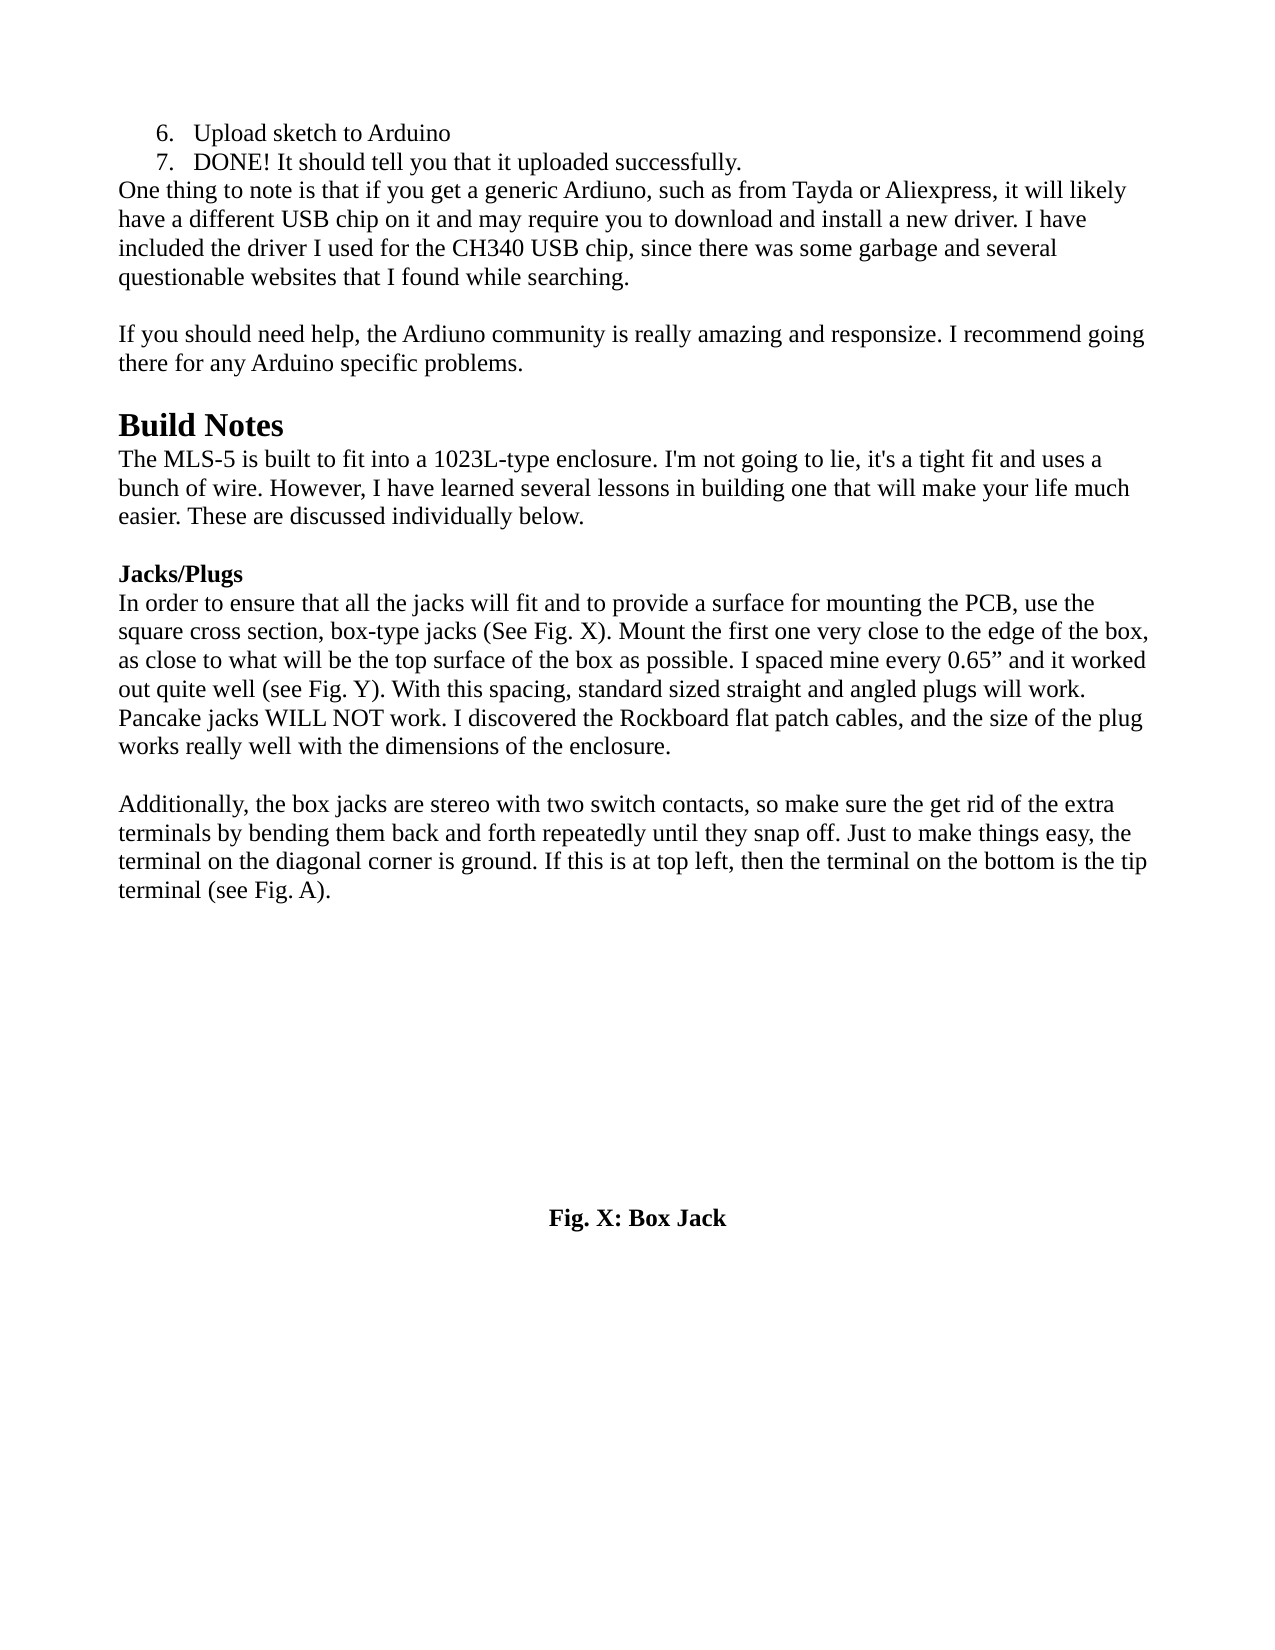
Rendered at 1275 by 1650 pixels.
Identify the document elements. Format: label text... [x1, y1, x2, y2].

text Build Notes [118, 406, 1157, 444]
text Jacks/Plugs [118, 559, 1157, 588]
text One thing to note is that if you get a generic Ardiuno, such as from Tayda or Aliexpress, it will likely have a different USB chip on it and may require you to download and install a new driver. I have included the driver I used for the CH340 USB chip, since there was some garbage and several questionable websites that I found while searching. [118, 176, 1157, 291]
text Additionally, the box jacks are stereo with two switch contacts, so make sure the get rid of the extra terminals by bending them back and forth repeatedly until they snap off. Just to make things easy, the terminal on the diagonal corner is ground. If this is at top left, then the terminal on the bottom is the tip terminal (see Fig. A). [118, 789, 1157, 904]
text In order to ensure that all the jacks will fit and to provide a surface for mounting the PCB, use the square cross section, box-type jacks (See Fig. X). Mount the first one very close to the edge of the box, as close to what will be the top surface of the box as possible. I spaced mine every 0.65” and it worked out quite well (see Fig. Y). With this spacing, standard sized straight and angled plugs will work. Pancake jacks WILL NOT work. I discovered the Rockboard flat patch cables, and the size of the plug works really well with the dimensions of the enclosure. [118, 588, 1157, 760]
text Fig. X: Box Jack [118, 1203, 1157, 1232]
list Upload sketch to Arduino [156, 118, 1157, 147]
list DONE! It should tell you that it uploaded successfully. [156, 147, 1157, 176]
text The MLS-5 is built to fit into a 1023L-type enclosure. I'm not going to lie, it's a tight fit and uses a bunch of wire. However, I have learned several lessons in building one that will make your life much easier. These are discussed individually below. [118, 444, 1157, 530]
text If you should need help, the Ardiuno community is really amazing and responsize. I recommend going there for any Arduino specific problems. [118, 319, 1157, 377]
